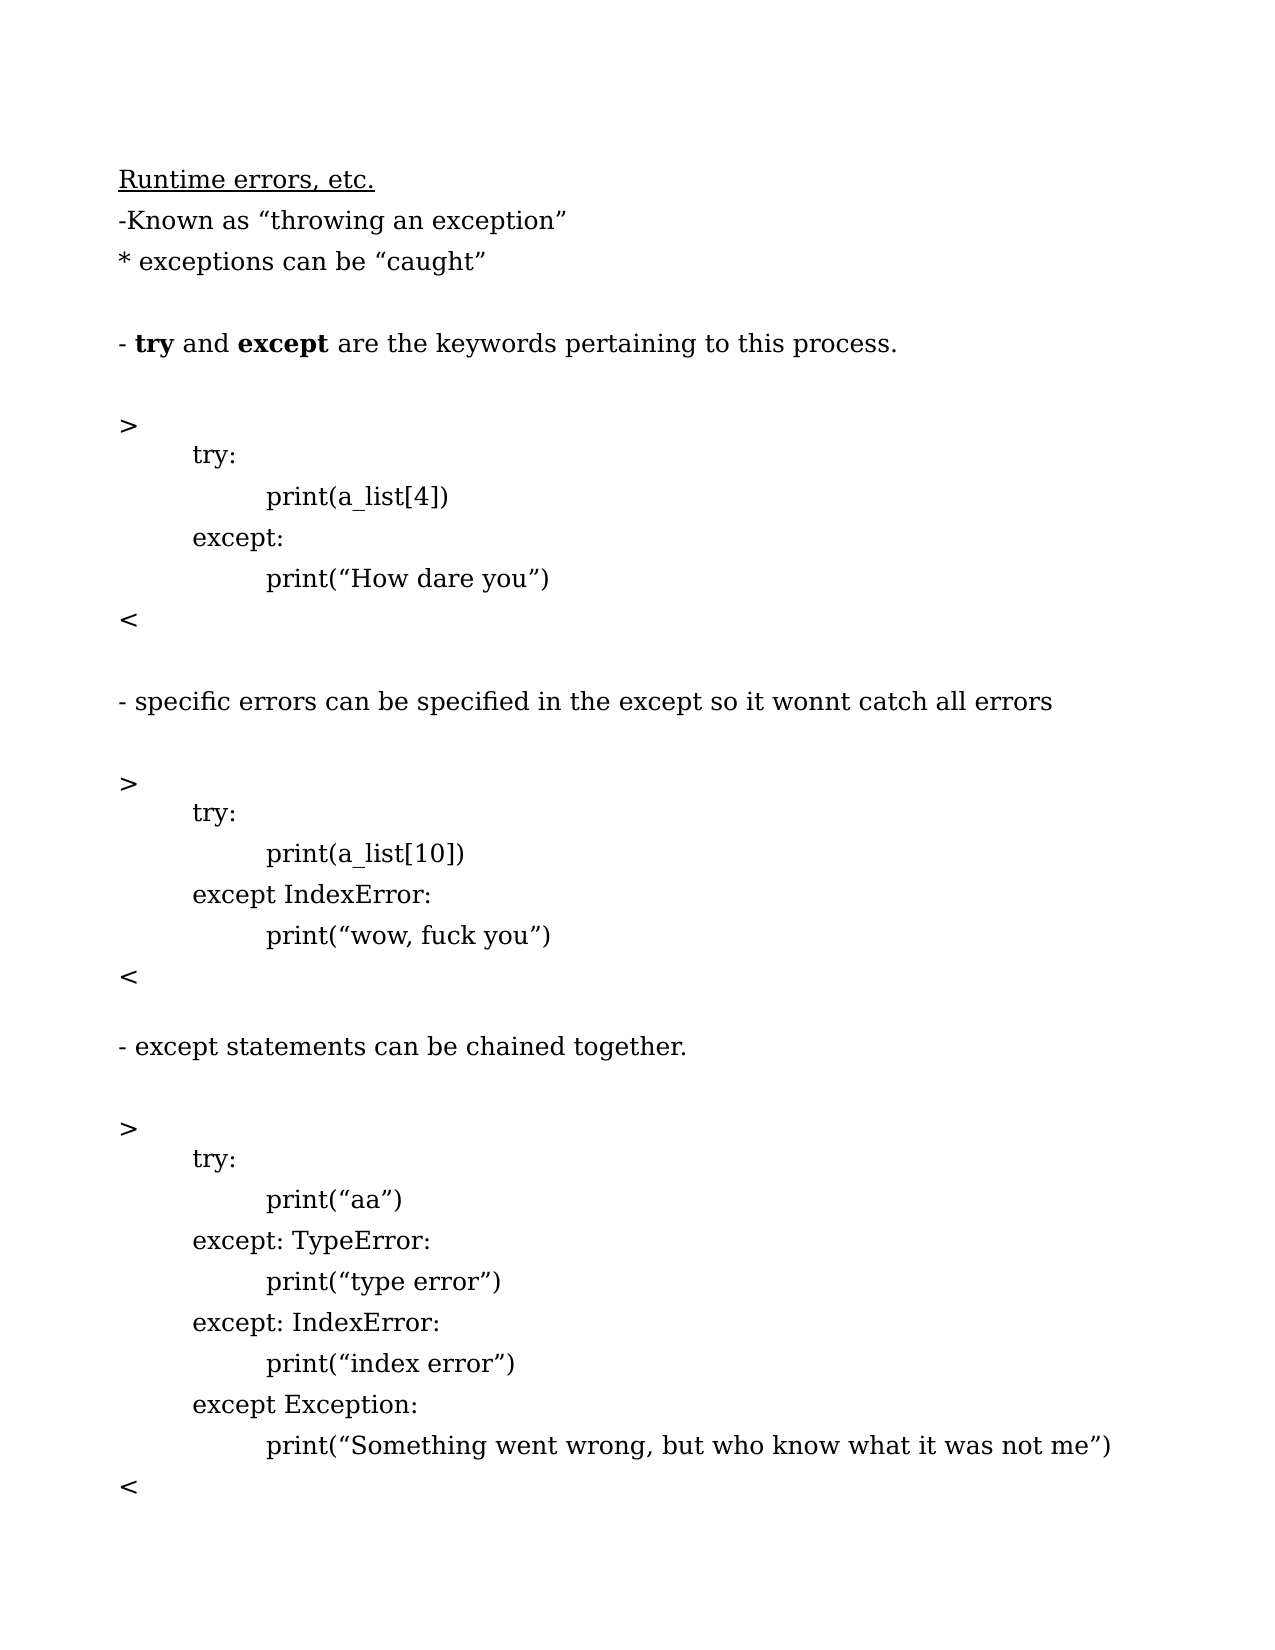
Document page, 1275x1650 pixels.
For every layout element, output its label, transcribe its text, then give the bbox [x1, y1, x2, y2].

text print(“Something went wrong, but who know what it was not me”) [118, 1431, 1157, 1460]
text -Known as “throwing an exception” [118, 206, 1157, 235]
text print(a_list[10]) [118, 839, 1157, 868]
text print(a_list[4]) [118, 482, 1157, 511]
text > try: [118, 412, 1157, 470]
text print(“aa”) [118, 1185, 1157, 1214]
text print(“index error”) [118, 1349, 1157, 1378]
text - try and except are the keywords pertaining to this process. [118, 329, 1157, 359]
text except IndexError: [118, 880, 1157, 909]
text except: TypeError: [118, 1226, 1157, 1255]
text < [118, 605, 1157, 634]
text > try: [118, 769, 1157, 827]
text > try: [118, 1115, 1157, 1173]
text print(“wow, fuck you”) [118, 921, 1157, 951]
text except: [118, 523, 1157, 552]
text - except statements can be chained together. [118, 1033, 1157, 1062]
text * exceptions can be “caught” [118, 247, 1157, 276]
text print(“type error”) [118, 1267, 1157, 1296]
text except: IndexError: [118, 1308, 1157, 1337]
text print(“How dare you”) [118, 564, 1157, 593]
text except Exception: [118, 1390, 1157, 1419]
text < [118, 1472, 1157, 1501]
text Runtime errors, etc. [118, 165, 1157, 194]
text < [118, 962, 1157, 1021]
text - specific errors can be specified in the except so it wonnt catch all errors [118, 687, 1157, 716]
